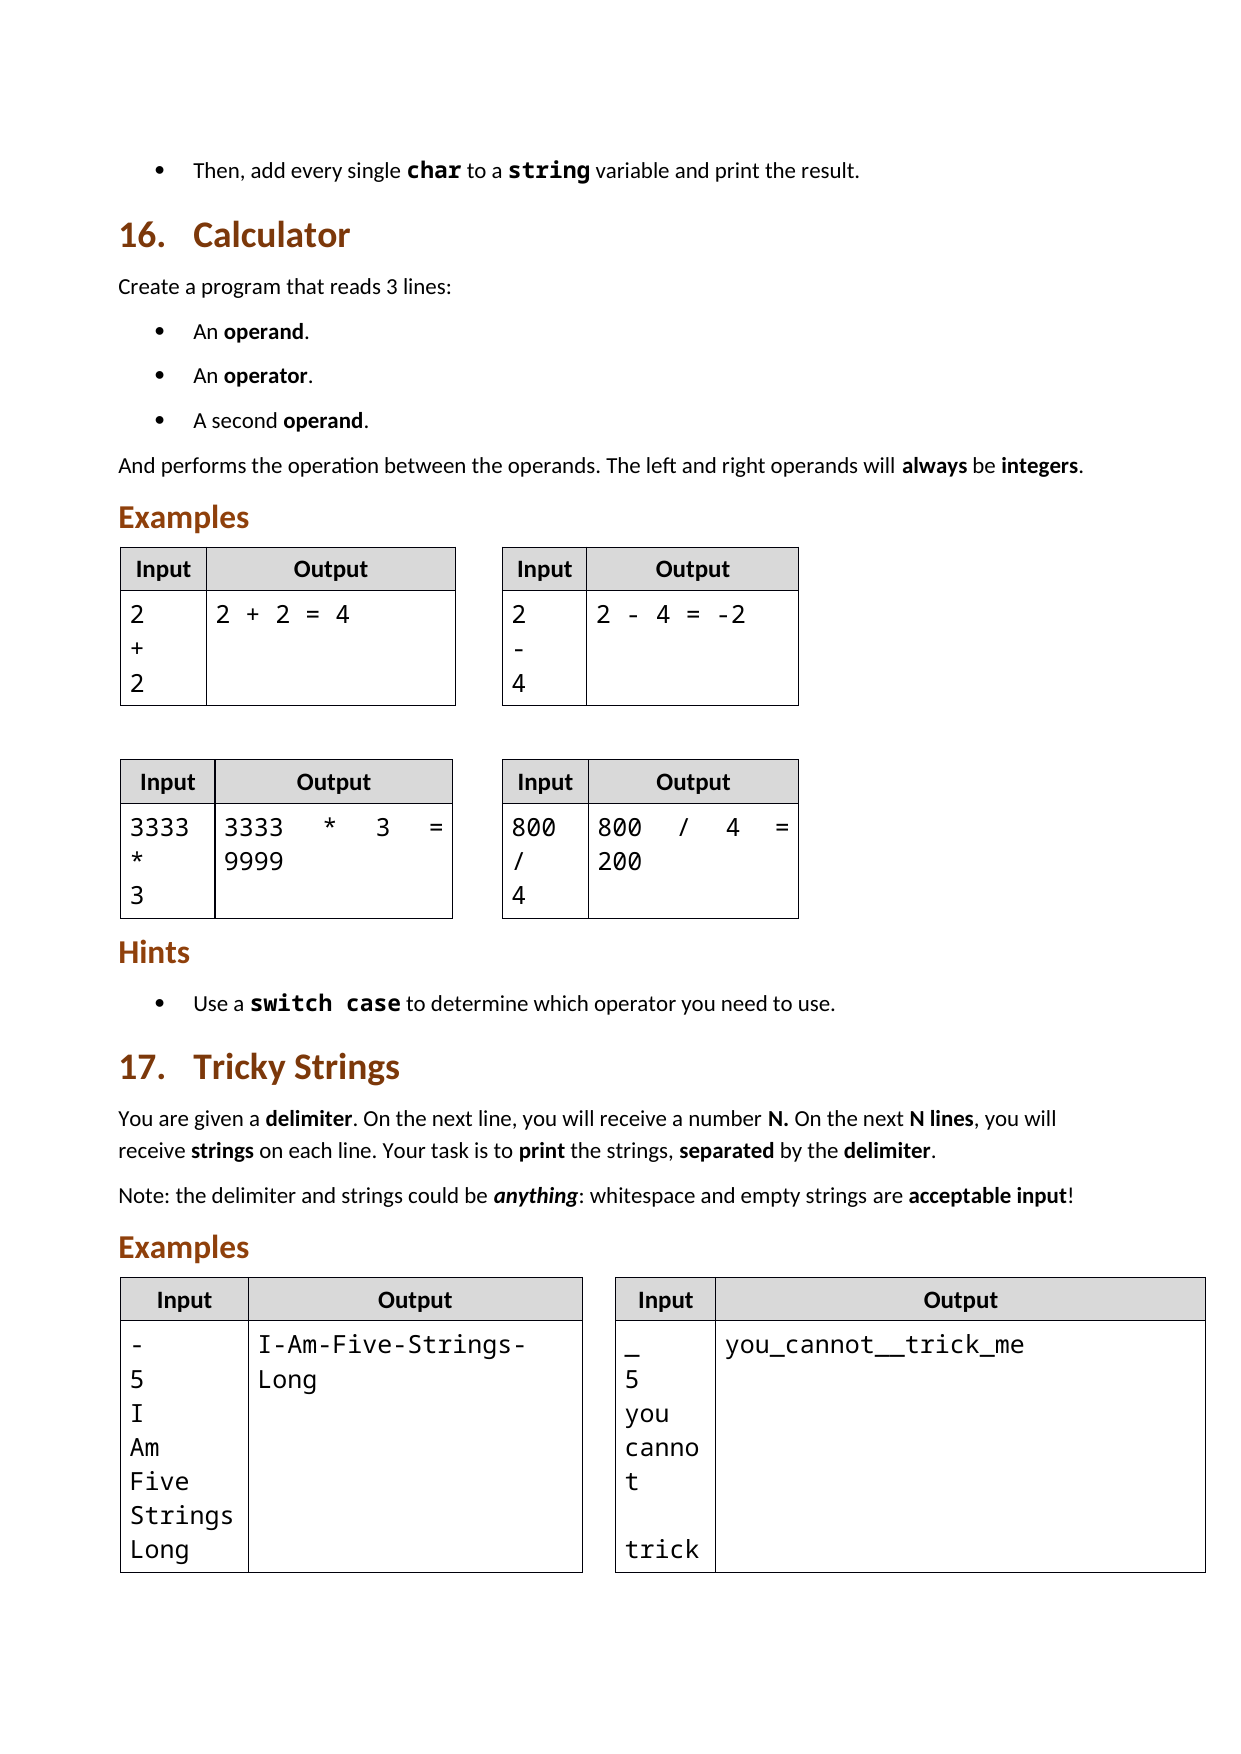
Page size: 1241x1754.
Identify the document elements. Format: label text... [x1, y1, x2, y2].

subtitle Calculator [118, 211, 1122, 257]
list Use a switch case to determine which operator you need to use. [156, 986, 1122, 1018]
subtitle Hints [118, 931, 1122, 972]
table_cell 2 + 2 [121, 591, 206, 705]
table_header [453, 759, 502, 918]
list Then, add every single char to a string variable and print the result. [156, 154, 1122, 186]
table_cell 2 - 4 = -2 [587, 591, 798, 705]
table_cell 3333 * 3 = 9999 [216, 804, 452, 918]
table_cell - 5 I Am Five Strings Long [121, 1321, 248, 1572]
table_cell I-Am-Five-Strings-Long [249, 1321, 582, 1572]
list A second operand. [156, 406, 1122, 434]
table_cell _ 5 you cannot trick [616, 1321, 715, 1572]
table_header Input [121, 1278, 248, 1320]
table_header Output [589, 760, 798, 803]
table_header Input [616, 1278, 715, 1320]
table_cell 2 - 4 [503, 591, 586, 705]
table_cell you_cannot__trick_me [716, 1321, 1205, 1572]
subtitle Tricky Strings [118, 1043, 1122, 1089]
text And performs the operation between the operands. The left and right operands will always be integers. [118, 451, 1122, 479]
text Create a program that reads 3 lines: [118, 272, 1122, 300]
table_header Output [207, 548, 455, 590]
text You are given a delimiter. On the next line, you will receive a number N. On the next N lines, you will receive strings on each line. Your task is to print the strings, separated by the delimiter. [118, 1104, 1122, 1164]
table_header [583, 1277, 615, 1572]
table_header Input [121, 760, 214, 803]
list An operand. [156, 317, 1122, 345]
subtitle Examples [118, 496, 1122, 536]
table_cell 800 / 4 [503, 804, 588, 918]
table_header Output [587, 548, 798, 590]
table_cell 2 + 2 = 4 [207, 591, 455, 705]
table_header Input [503, 548, 586, 590]
table_header Input [121, 548, 206, 590]
table_cell 800 / 4 = 200 [589, 804, 798, 918]
table_header Output [716, 1278, 1205, 1320]
table_header Input [503, 760, 588, 803]
table_cell 3333 * 3 [121, 804, 214, 918]
table_header Output [216, 760, 452, 803]
text Note: the delimiter and strings could be anything: whitespace and empty strings are acceptable input! [118, 1181, 1122, 1209]
list An operator. [156, 362, 1122, 390]
subtitle Examples [118, 1226, 1122, 1267]
table_header [456, 547, 502, 705]
table_header Output [249, 1278, 582, 1320]
